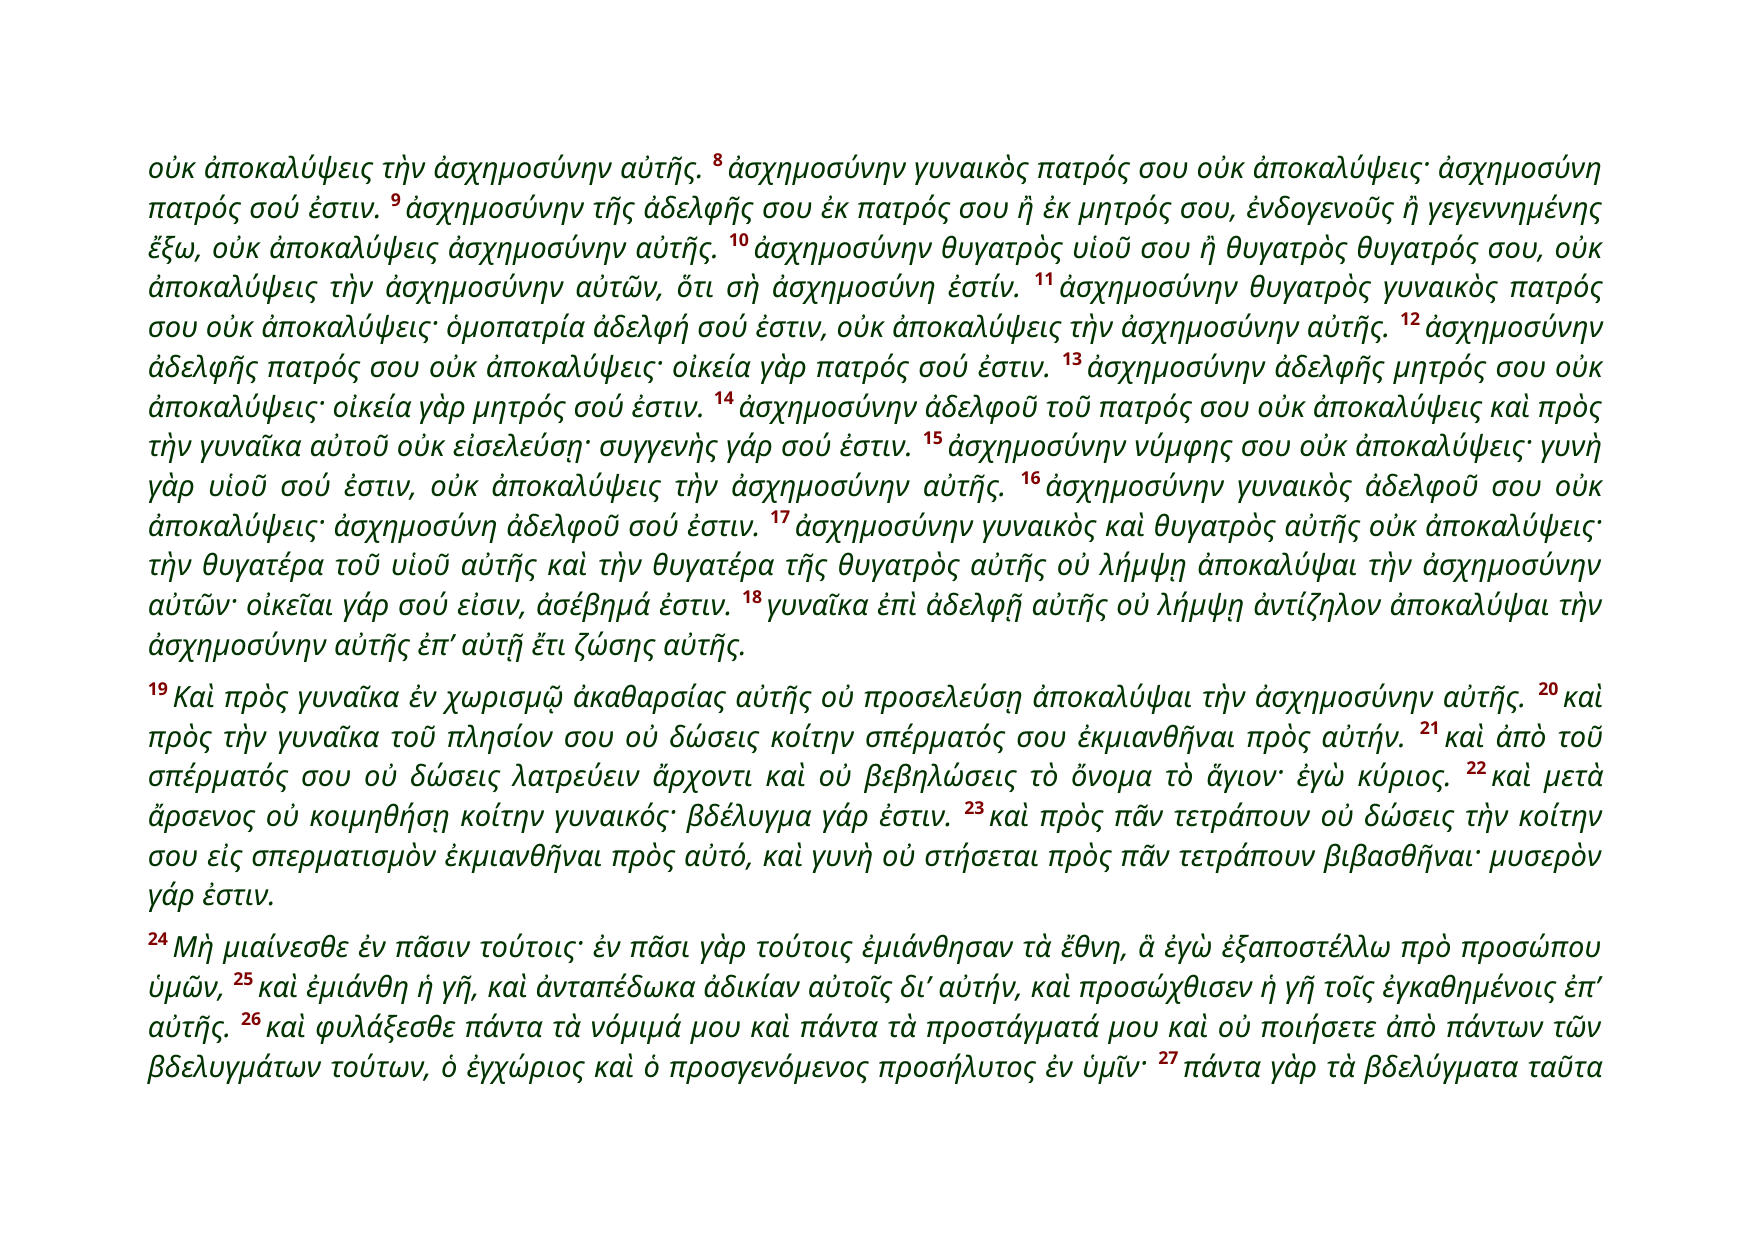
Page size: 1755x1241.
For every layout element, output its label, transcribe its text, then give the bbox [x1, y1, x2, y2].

text 24 Μὴ μιαίνεσθε ἐν πᾶσιν τούτοις· ἐν πᾶσι γὰρ τούτοις ἐμιάνθησαν τὰ ἔθνη, ἃ ἐγὼ ἐξαποστέλλω πρὸ προσώπου ὑμῶν, 25 καὶ ἐμιάνθη ἡ γῆ, καὶ ἀνταπέδωκα ἀδικίαν αὐτοῖς δι’ αὐτήν, καὶ προσώχθισεν ἡ γῆ τοῖς ἐγκαθημένοις ἐπ’ αὐτῆς. 26 καὶ φυλάξεσθε πάντα τὰ νόμιμά μου καὶ πάντα τὰ προστάγματά μου καὶ οὐ ποιήσετε ἀπὸ πάντων τῶν βδελυγμάτων τούτων, ὁ ἐγχώριος καὶ ὁ προσγενόμενος προσήλυτος ἐν ὑμῖν· 27 πάντα γὰρ τὰ βδελύγματα ταῦτα [148, 927, 1606, 1086]
text 19 Καὶ πρὸς γυναῖκα ἐν χωρισμῷ ἀκαθαρσίας αὐτῆς οὐ προσελεύσῃ ἀποκαλύψαι τὴν ἀσχημοσύνην αὐτῆς. 20 καὶ πρὸς τὴν γυναῖκα τοῦ πλησίον σου οὐ δώσεις κοίτην σπέρματός σου ἐκμιανθῆναι πρὸς αὐτήν. 21 καὶ ἀπὸ τοῦ σπέρματός σου οὐ δώσεις λατρεύειν ἄρχοντι καὶ οὐ βεβηλώσεις τὸ ὄνομα τὸ ἅγιον· ἐγὼ κύριος. 22 καὶ μετὰ ἄρσενος οὐ κοιμηθήσῃ κοίτην γυναικός· βδέλυγμα γάρ ἐστιν. 23 καὶ πρὸς πᾶν τετράπουν οὐ δώσεις τὴν κοίτην σου εἰς σπερματισμὸν ἐκμιανθῆναι πρὸς αὐτό, καὶ γυνὴ οὐ στήσεται πρὸς πᾶν τετράπουν βιβασθῆναι· μυσερὸν γάρ ἐστιν. [148, 676, 1606, 914]
text οὐκ ἀποκαλύψεις τὴν ἀσχημοσύνην αὐτῆς. 8 ἀσχημοσύνην γυναικὸς πατρός σου οὐκ ἀποκαλύψεις· ἀσχημοσύνη πατρός σού ἐστιν. 9 ἀσχημοσύνην τῆς ἀδελφῆς σου ἐκ πατρός σου ἢ ἐκ μητρός σου, ἐνδογενοῦς ἢ γεγεννημένης ἔξω, οὐκ ἀποκαλύψεις ἀσχημοσύνην αὐτῆς. 10 ἀσχημοσύνην θυγατρὸς υἱοῦ σου ἢ θυγατρὸς θυγατρός σου, οὐκ ἀποκαλύψεις τὴν ἀσχημοσύνην αὐτῶν, ὅτι σὴ ἀσχημοσύνη ἐστίν. 11 ἀσχημοσύνην θυγατρὸς γυναικὸς πατρός σου οὐκ ἀποκαλύψεις· ὁμοπατρία ἀδελφή σού ἐστιν, οὐκ ἀποκαλύψεις τὴν ἀσχημοσύνην αὐτῆς. 12 ἀσχημοσύνην ἀδελφῆς πατρός σου οὐκ ἀποκαλύψεις· οἰκεία γὰρ πατρός σού ἐστιν. 13 ἀσχημοσύνην ἀδελφῆς μητρός σου οὐκ ἀποκαλύψεις· οἰκεία γὰρ μητρός σού ἐστιν. 14 ἀσχημοσύνην ἀδελφοῦ τοῦ πατρός σου οὐκ ἀποκαλύψεις καὶ πρὸς τὴν γυναῖκα αὐτοῦ οὐκ εἰσελεύσῃ· συγγενὴς γάρ σού ἐστιν. 15 ἀσχημοσύνην νύμφης σου οὐκ ἀποκαλύψεις· γυνὴ γὰρ υἱοῦ σού ἐστιν, οὐκ ἀποκαλύψεις τὴν ἀσχημοσύνην αὐτῆς. 16 ἀσχημοσύνην γυναικὸς ἀδελφοῦ σου οὐκ ἀποκαλύψεις· ἀσχημοσύνη ἀδελφοῦ σού ἐστιν. 17 ἀσχημοσύνην γυναικὸς καὶ θυγατρὸς αὐτῆς οὐκ ἀποκαλύψεις· τὴν θυγατέρα τοῦ υἱοῦ αὐτῆς καὶ τὴν θυγατέρα τῆς θυγατρὸς αὐτῆς οὐ λήμψῃ ἀποκαλύψαι τὴν ἀσχημοσύνην αὐτῶν· οἰκεῖαι γάρ σού εἰσιν, ἀσέβημά ἐστιν. 18 γυναῖκα ἐπὶ ἀδελφῇ αὐτῆς οὐ λήμψῃ ἀντίζηλον ἀποκαλύψαι τὴν ἀσχημοσύνην αὐτῆς ἐπ’ αὐτῇ ἔτι ζώσης αὐτῆς. [148, 148, 1606, 664]
